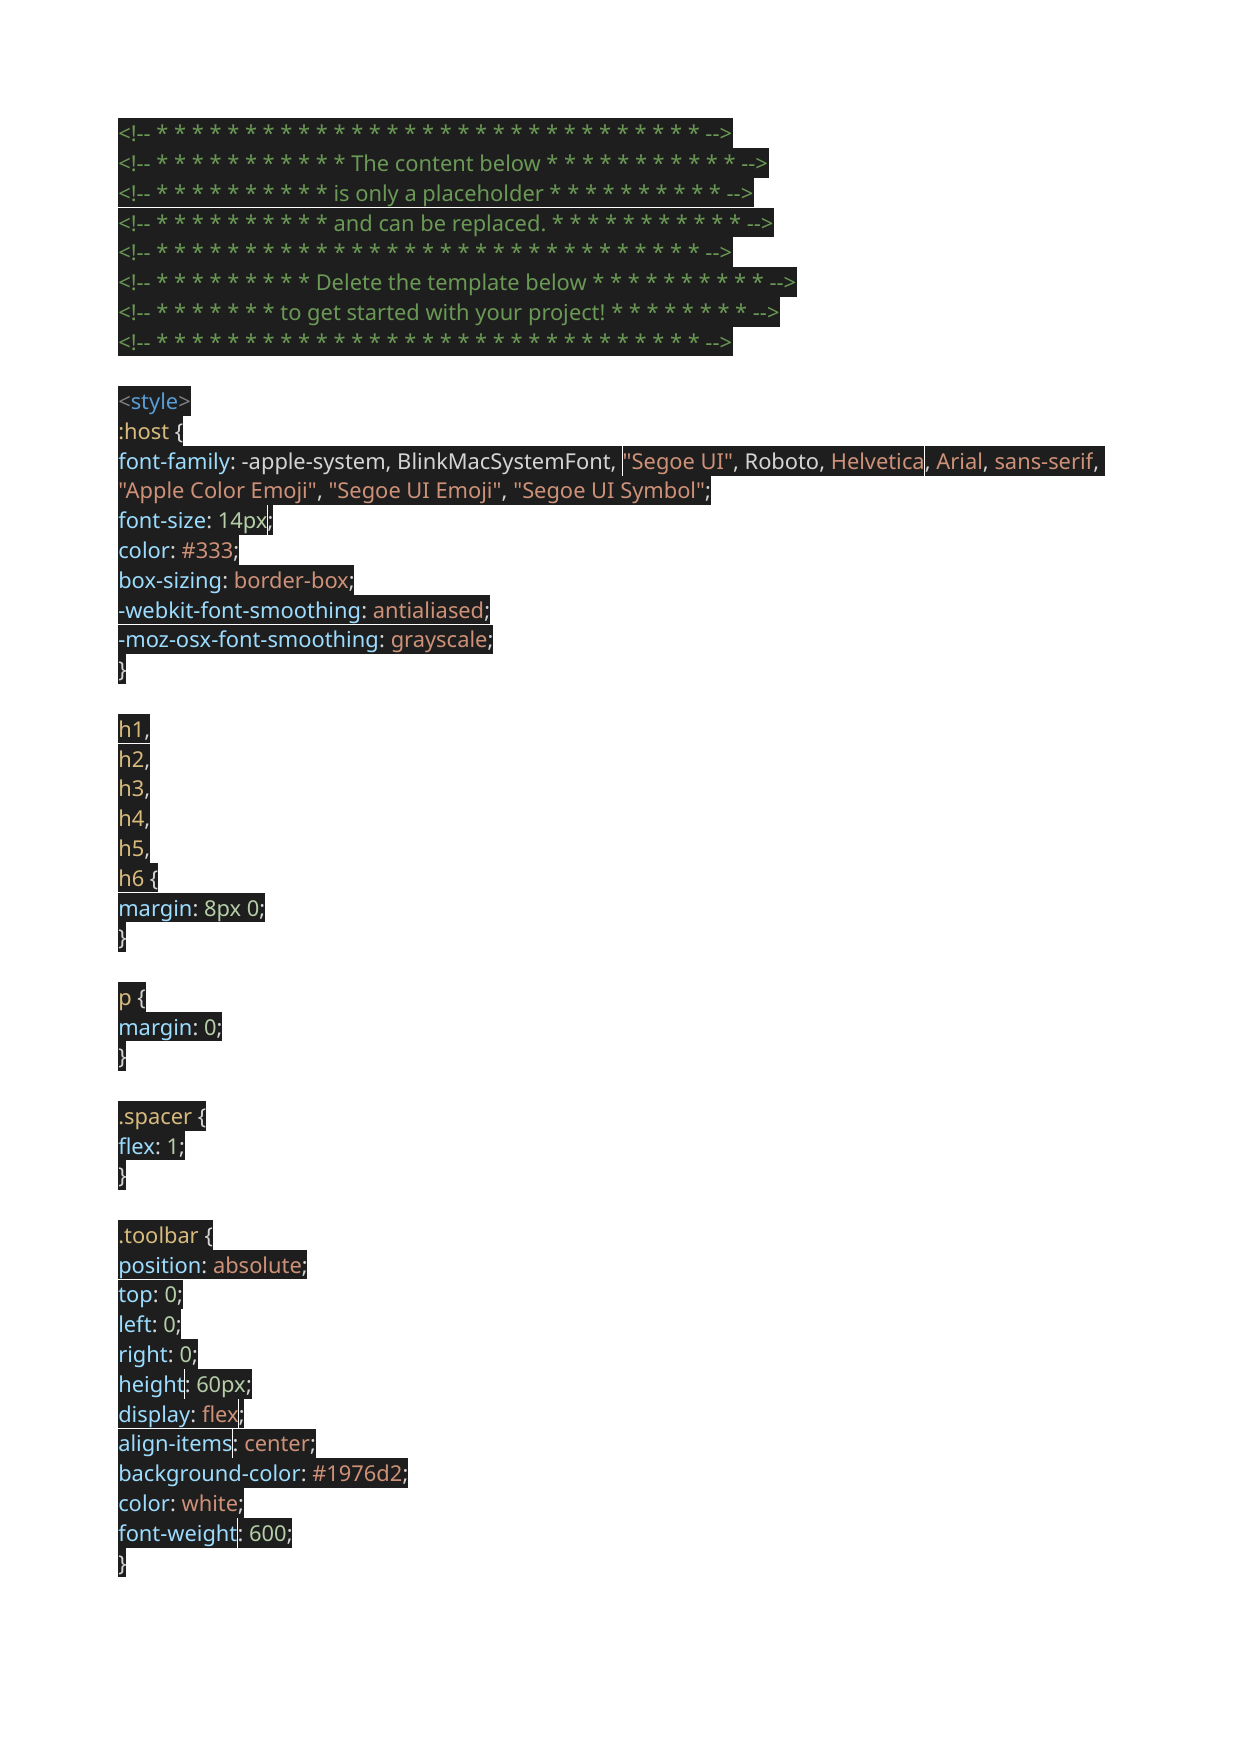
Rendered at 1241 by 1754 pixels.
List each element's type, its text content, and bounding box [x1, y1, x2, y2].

text <!-- * * * * * * * * * * * The content below * * * * * * * * * * * --> [118, 148, 1122, 178]
text -moz-osx-font-smoothing: grayscale; [118, 624, 1122, 654]
text <!-- * * * * * * * * * * * * * * * * * * * * * * * * * * * * * * * --> [118, 327, 1122, 356]
text margin: 8px 0; [118, 892, 1122, 922]
text margin: 0; [118, 1012, 1122, 1041]
text .spacer { [118, 1101, 1122, 1131]
text <!-- * * * * * * * * * * and can be replaced. * * * * * * * * * * * --> [118, 207, 1122, 237]
text <!-- * * * * * * * * * * * * * * * * * * * * * * * * * * * * * * * --> [118, 237, 1122, 267]
text <!-- * * * * * * * * * * is only a placeholder * * * * * * * * * * --> [118, 178, 1122, 207]
text height: 60px; [118, 1369, 1122, 1399]
text .toolbar { [118, 1220, 1122, 1250]
text h6 { [118, 863, 1122, 892]
text h3, [118, 773, 1122, 803]
text <!-- * * * * * * * * * * * * * * * * * * * * * * * * * * * * * * * --> [118, 118, 1122, 148]
text align-items: center; [118, 1428, 1122, 1458]
text } [118, 1160, 1122, 1190]
text <!-- * * * * * * * to get started with your project! * * * * * * * * --> [118, 297, 1122, 327]
text color: #333; [118, 535, 1122, 565]
text top: 0; [118, 1279, 1122, 1309]
text -webkit-font-smoothing: antialiased; [118, 595, 1122, 624]
text h1, [118, 714, 1122, 743]
text h4, [118, 803, 1122, 833]
text box-sizing: border-box; [118, 565, 1122, 595]
text } [118, 1548, 1122, 1577]
text h2, [118, 743, 1122, 773]
text display: flex; [118, 1399, 1122, 1428]
text left: 0; [118, 1309, 1122, 1339]
text } [118, 1041, 1122, 1071]
text position: absolute; [118, 1250, 1122, 1279]
text h5, [118, 833, 1122, 863]
text background-color: #1976d2; [118, 1458, 1122, 1488]
text flex: 1; [118, 1131, 1122, 1160]
text <!-- * * * * * * * * * Delete the template below * * * * * * * * * * --> [118, 267, 1122, 297]
text font-family: -apple-system, BlinkMacSystemFont, "Segoe UI", Roboto, Helvetica, Arial, sans-serif, "Apple Color Emoji", "Segoe UI Emoji", "Segoe UI Symbol"; [118, 446, 1122, 505]
text font-size: 14px; [118, 505, 1122, 535]
text color: white; [118, 1488, 1122, 1518]
text p { [118, 982, 1122, 1012]
text right: 0; [118, 1339, 1122, 1369]
text <style> [118, 386, 1122, 416]
text font-weight: 600; [118, 1518, 1122, 1548]
text } [118, 922, 1122, 952]
text :host { [118, 416, 1122, 446]
text } [118, 654, 1122, 684]
